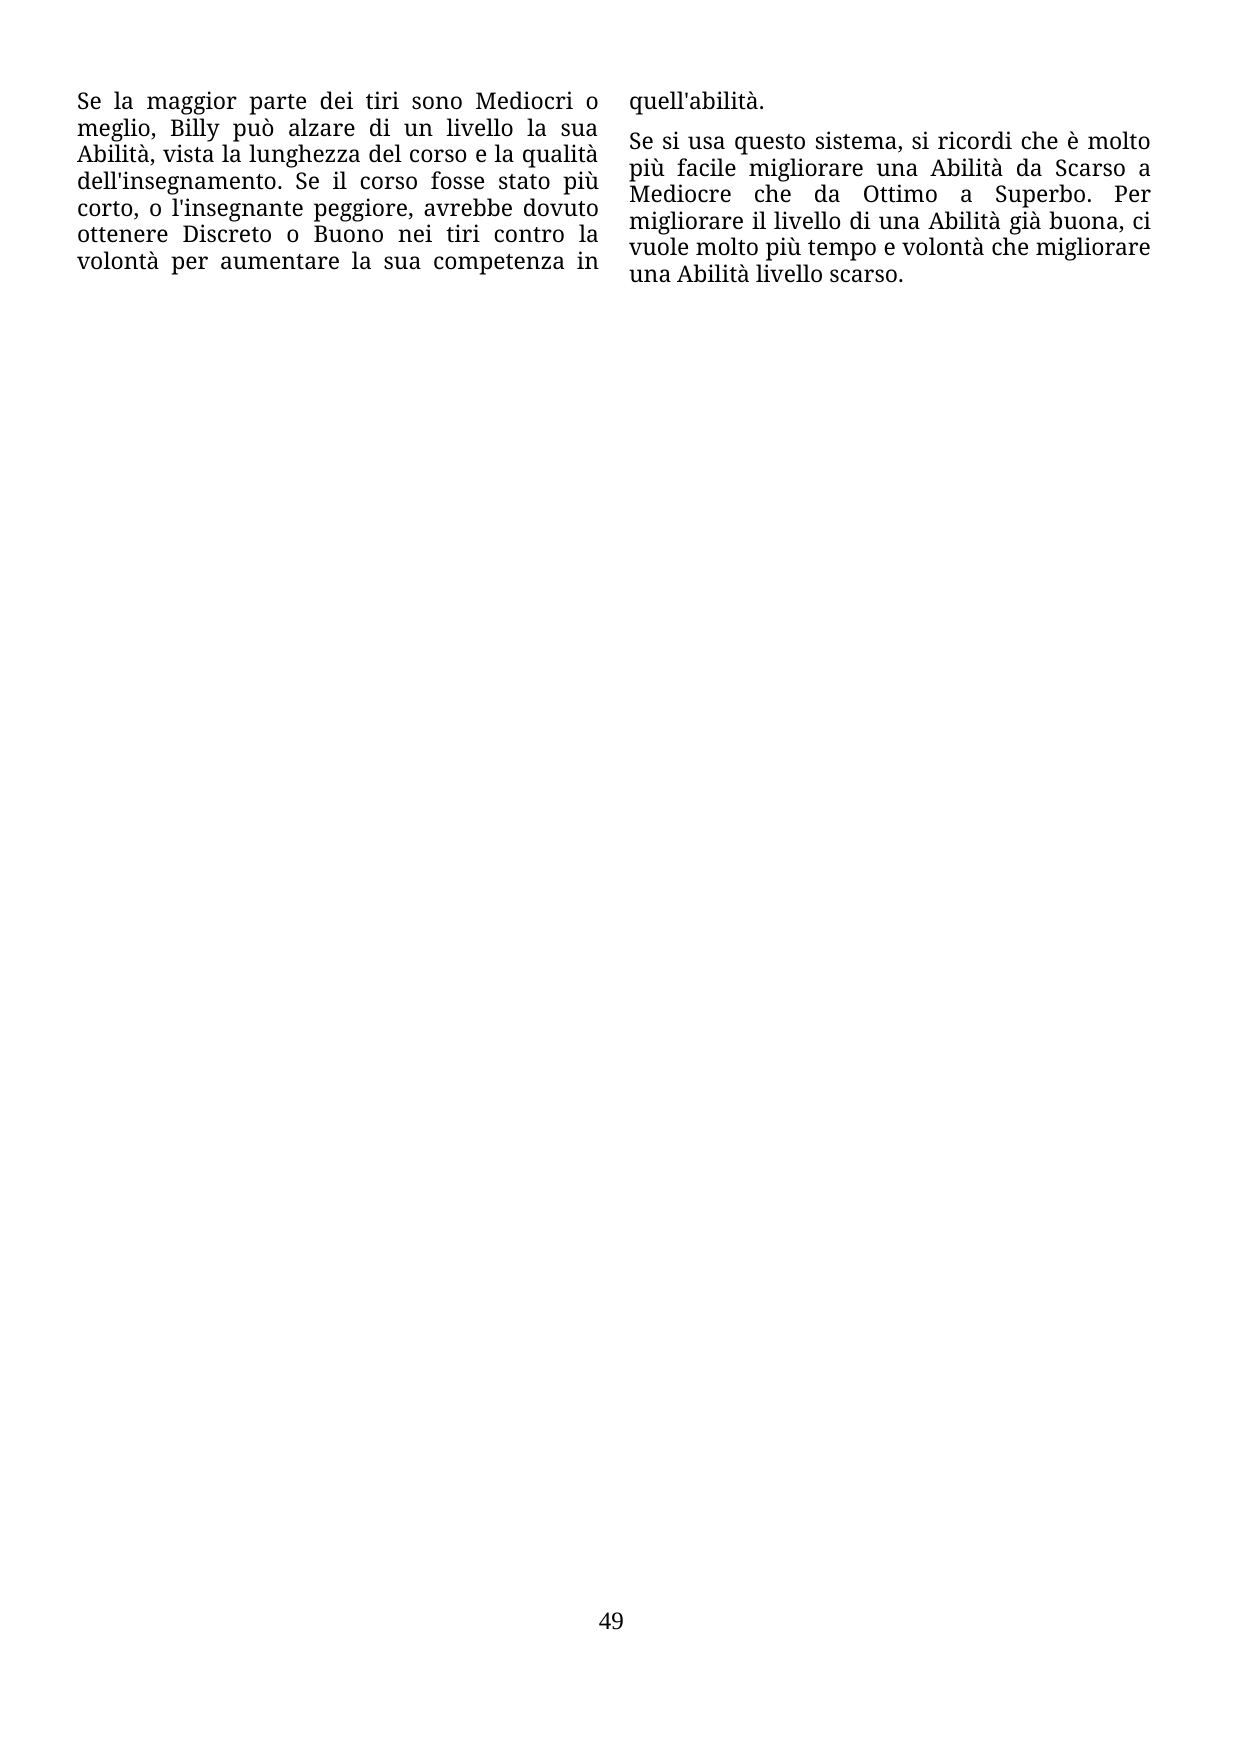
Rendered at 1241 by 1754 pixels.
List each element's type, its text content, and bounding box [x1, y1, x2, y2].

text Se si usa questo sistema, si ricordi che è molto più facile migliorare una Abilità da Scarso a Mediocre che da Ottimo a Superbo. Per migliorare il livello di una Abilità già buona, ci vuole molto più tempo e volontà che migliorare una Abilità livello scarso. [629, 128, 1152, 287]
text quell'abilità. [629, 88, 1152, 115]
text Se la maggior parte dei tiri sono Mediocri o meglio, Billy può alzare di un livello la sua Abilità, vista la lunghezza del corso e la qualità dell'insegnamento. Se il corso fosse stato più corto, o l'insegnante peggiore, avrebbe dovuto ottenere Discreto o Buono nei tiri contro la volontà per aumentare la sua competenza in [77, 88, 599, 274]
